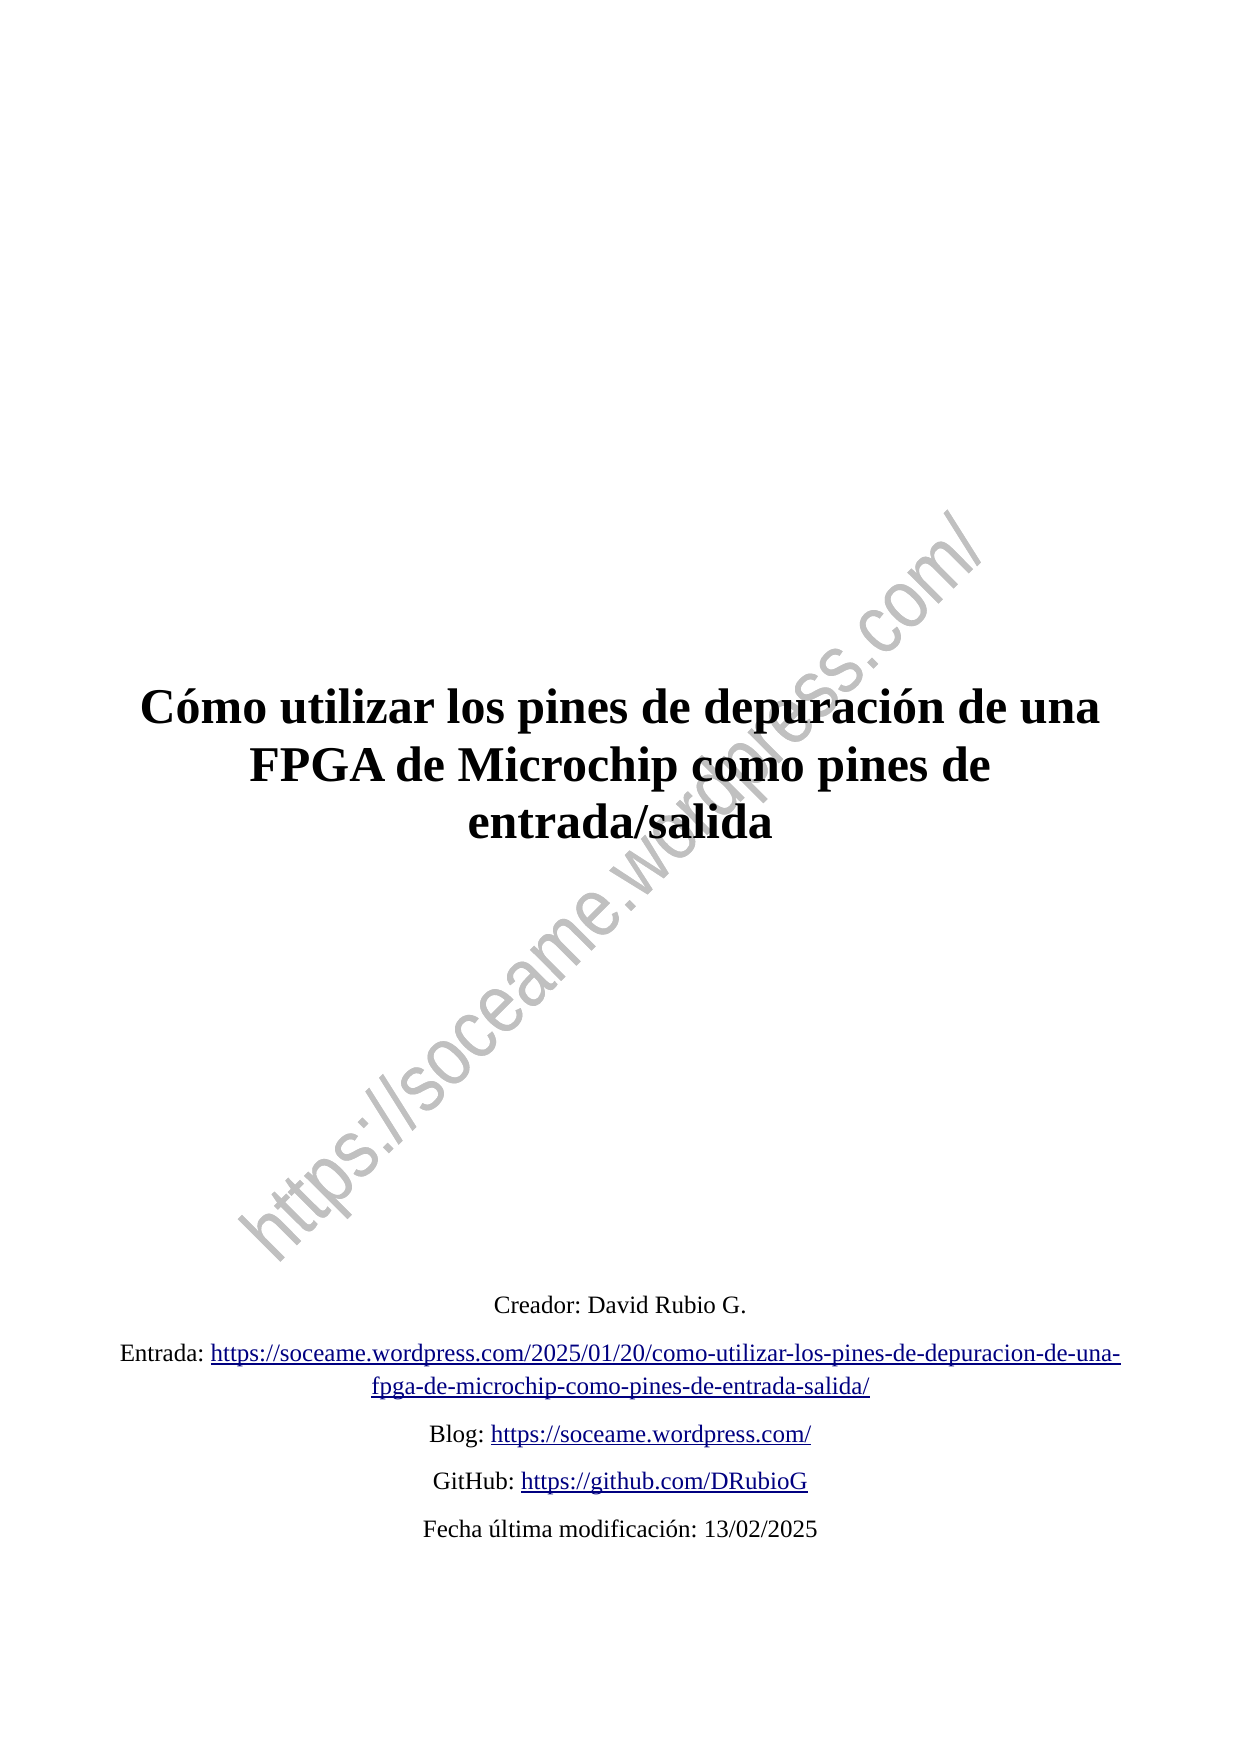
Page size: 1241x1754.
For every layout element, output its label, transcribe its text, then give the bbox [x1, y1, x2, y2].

text GitHub: https://github.com/DRubioG [118, 1466, 1122, 1495]
text Entrada: https://soceame.wordpress.com/2025/01/20/como-utilizar-los-pines-de-depuracion-de-una-fpga-de-microchip-como-pines-de-entrada-salida/ [118, 1338, 1122, 1400]
subtitle Cómo utilizar los pines de depuración de una FPGA de Microchip como pines de entrada/salida [118, 677, 1122, 850]
text Blog: https://soceame.wordpress.com/ [118, 1419, 1122, 1448]
text Fecha última modificación: 13/02/2025 [118, 1514, 1122, 1543]
text Creador: David Rubio G. [118, 1291, 1122, 1319]
